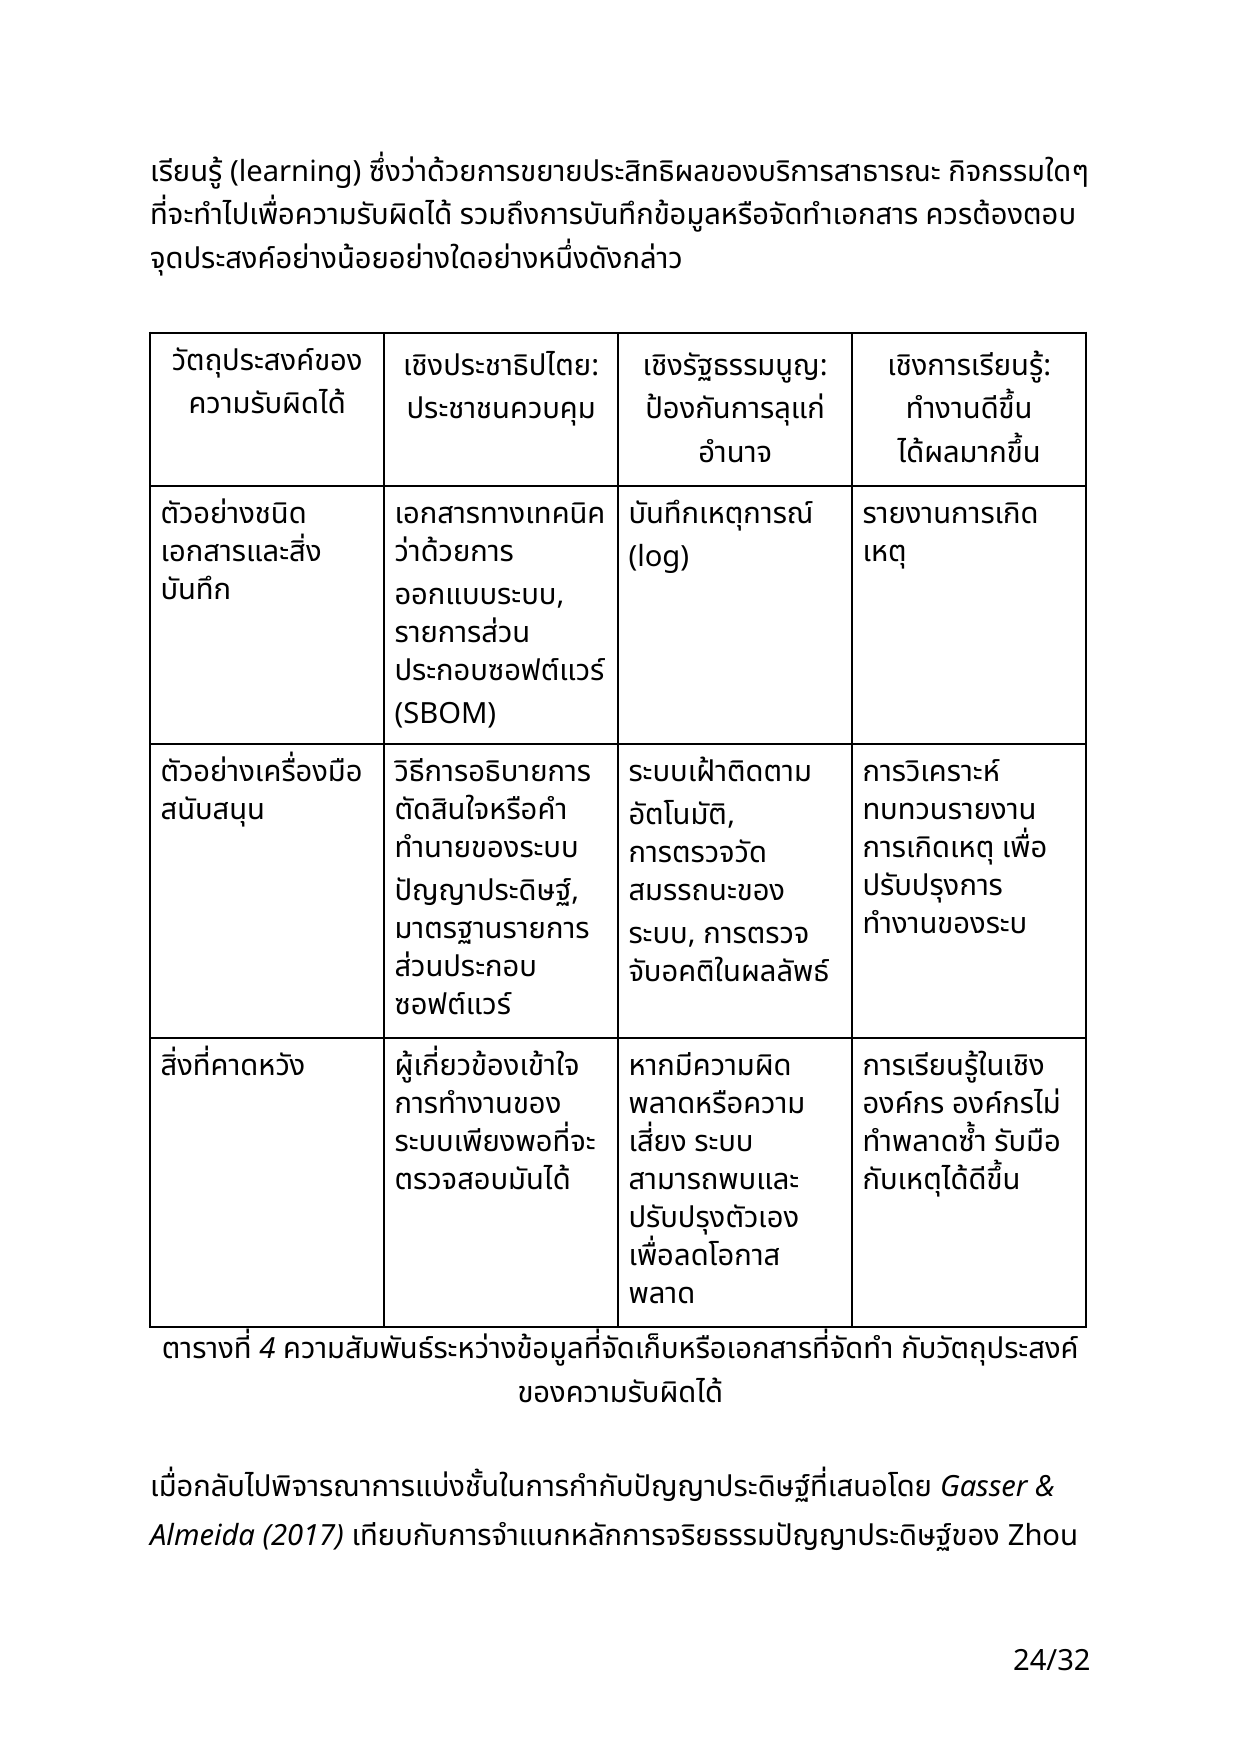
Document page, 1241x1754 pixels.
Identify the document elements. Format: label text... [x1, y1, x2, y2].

text เรียนรู้ (learning) ซึ่งว่าด้วยการขยายประสิทธิผลของบริการสาธารณะ กิจกรรมใดๆ ที่จะทำไปเพื่อความรับผิดได้ รวมถึงการบันทึกข้อมูลหรือจัดทำเอกสาร ควรต้องตอบจุดประสงค์อย่างน้อยอย่างใดอย่างหนึ่งดังกล่าว [150, 150, 1090, 280]
table_cell วิธีการอธิบายการตัดสินใจหรือคำทำนายของระบบปัญญาประดิษฐ์, มาตรฐานรายการส่วนประกอบซอฟต์แวร์ [385, 745, 617, 1037]
table_header เชิงประชาธิปไตย: ประชาชนควบคุม [385, 334, 617, 485]
table_cell การวิเคราะห์ทบทวนรายงานการเกิดเหตุ เพื่อปรับปรุงการทำงานของระบ [853, 745, 1085, 1037]
table_header วัตถุประสงค์ของความรับผิดได้ [151, 334, 383, 485]
table_cell ระบบเฝ้าติดตามอัตโนมัติ, การตรวจวัดสมรรถนะของระบบ, การตรวจจับอคติในผลลัพธ์ [619, 745, 851, 1037]
table_header เชิงการเรียนรู้: ทำงานดีขึ้น ได้ผลมากขึ้น [853, 334, 1085, 485]
table_cell การเรียนรู้ในเชิงองค์กร องค์กรไม่ทำพลาดซ้ำ รับมือกับเหตุได้ดีขึ้น [853, 1039, 1085, 1326]
table_cell ตัวอย่างชนิดเอกสารและสิ่งบันทึก [151, 487, 383, 742]
table_cell ตัวอย่างเครื่องมือสนับสนุน [151, 745, 383, 1037]
text เมื่อกลับไปพิจารณาการแบ่งชั้นในการกำกับปัญญาประดิษฐ์ที่เสนอโดย Gasser & Almeida (2017) เทียบกับการจำแนกหลักการจริยธรรมปัญญาประดิษฐ์ของ Zhou [150, 1466, 1090, 1558]
table_cell หากมีความผิดพลาดหรือความเสี่ยง ระบบสามารถพบและปรับปรุงตัวเองเพื่อลดโอกาสพลาด [619, 1039, 851, 1326]
table_header เชิงรัฐธรรมนูญ: ป้องกันการลุแก่อำนาจ [619, 334, 851, 485]
table_cell เอกสารทางเทคนิคว่าด้วยการออกแบบระบบ, รายการส่วนประกอบซอฟต์แวร์ (SBOM) [385, 487, 617, 742]
table_cell บันทึกเหตุการณ์ (log) [619, 487, 851, 742]
table_cell สิ่งที่คาดหวัง [151, 1039, 383, 1326]
table_cell รายงานการเกิดเหตุ [853, 487, 1085, 742]
text ตารางที่ 4 ความสัมพันธ์ระหว่างข้อมูลที่จัดเก็บหรือเอกสารที่จัดทำ กับวัตถุประสงค์ของความรับผิดได้ [150, 1328, 1090, 1414]
table_cell ผู้เกี่ยวข้องเข้าใจการทำงานของระบบเพียงพอที่จะตรวจสอบมันได้ [385, 1039, 617, 1326]
